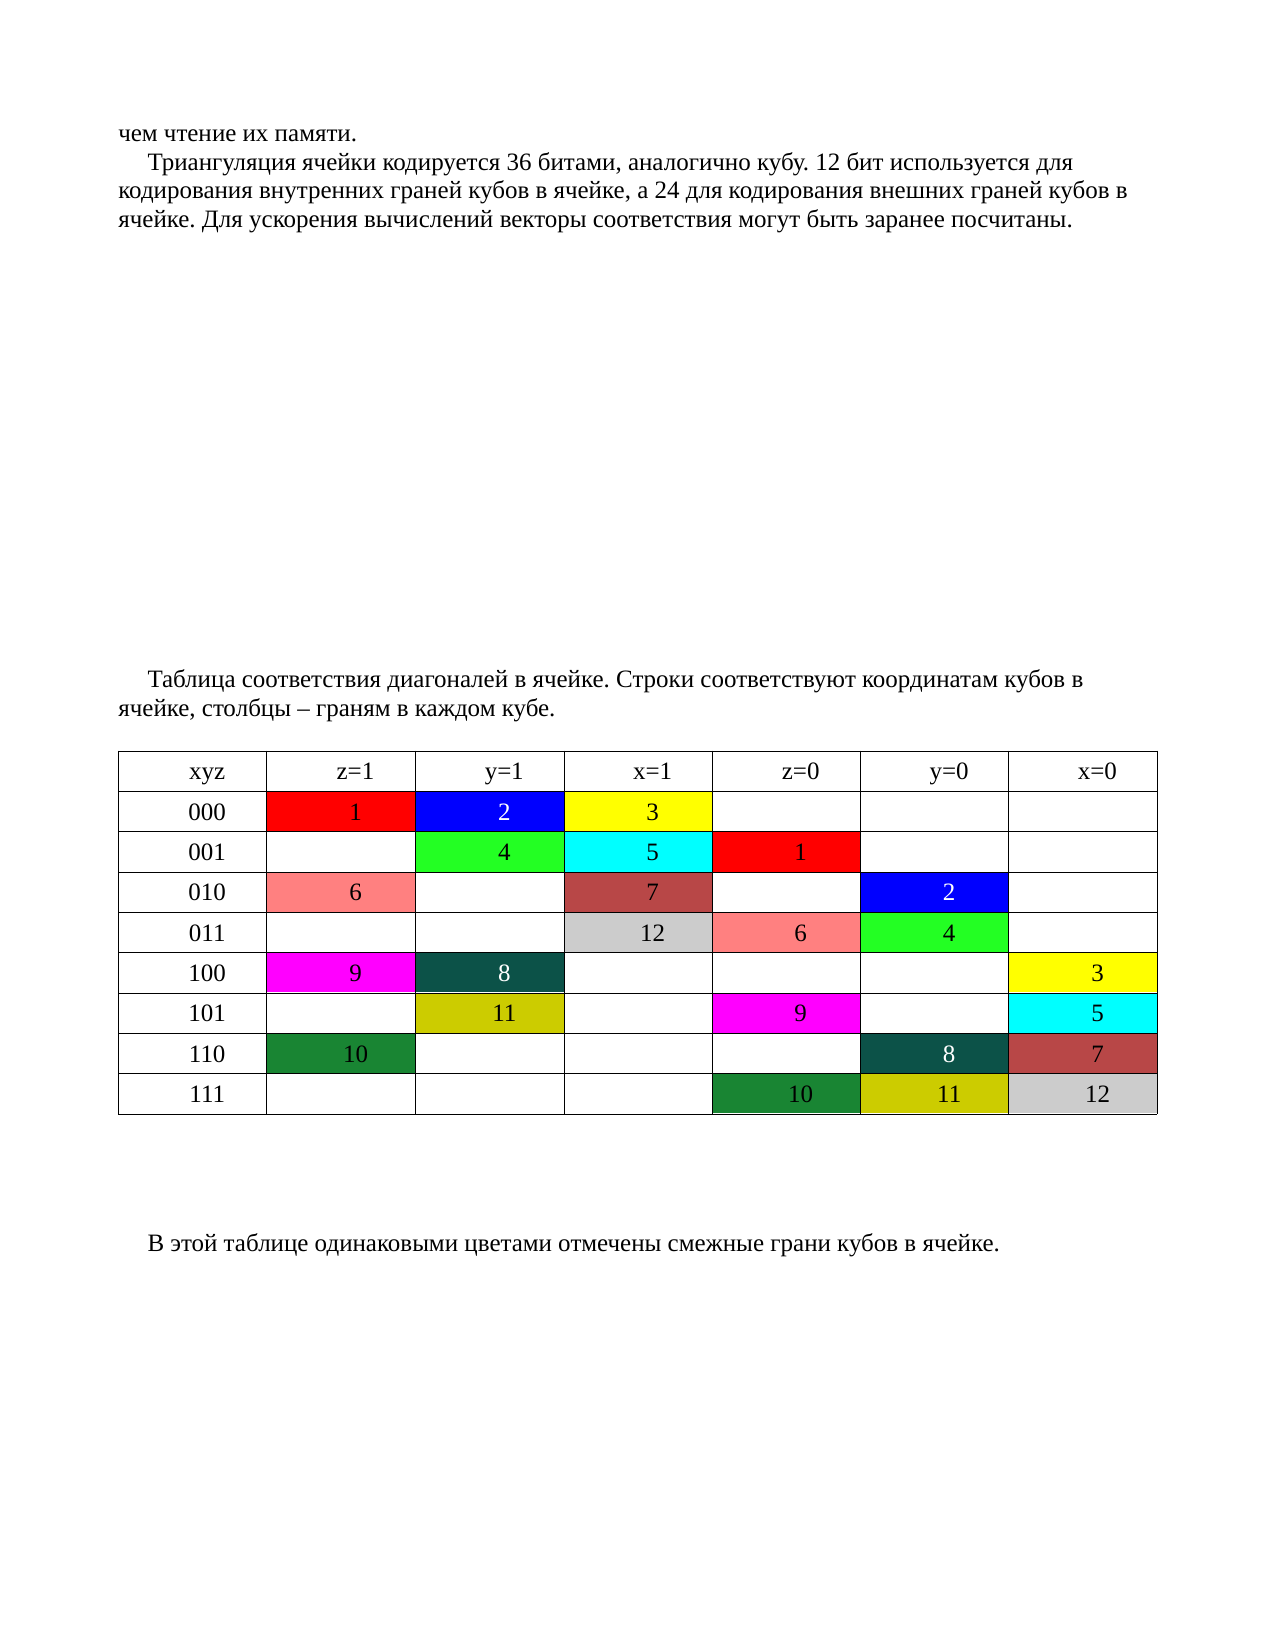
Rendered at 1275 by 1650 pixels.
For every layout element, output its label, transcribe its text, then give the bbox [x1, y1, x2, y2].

text чем чтение их памяти. [118, 118, 1157, 147]
table_cell 8 [416, 953, 564, 992]
table_cell [565, 1034, 712, 1073]
table_cell 4 [416, 832, 564, 872]
table_cell 000 [119, 792, 266, 831]
table_cell 6 [713, 913, 860, 952]
table_cell 2 [861, 873, 1008, 912]
table_cell 101 [119, 994, 266, 1033]
table_cell 7 [1009, 1034, 1157, 1073]
table_cell 011 [119, 913, 266, 952]
table_cell [565, 994, 712, 1033]
table_cell [713, 792, 860, 831]
table_cell [416, 913, 564, 952]
table_cell 10 [267, 1034, 415, 1073]
table_cell [267, 994, 415, 1033]
table_cell 110 [119, 1034, 266, 1073]
table_cell 6 [267, 873, 415, 912]
table_cell 3 [1009, 953, 1157, 992]
table_header x=0 [1009, 752, 1157, 791]
table_cell [267, 913, 415, 952]
table_cell [416, 1074, 564, 1113]
table_cell 2 [416, 792, 564, 831]
table_cell [267, 832, 415, 872]
table_cell 010 [119, 873, 266, 912]
table_cell [713, 953, 860, 992]
table_cell [861, 994, 1008, 1033]
table_cell [1009, 913, 1157, 952]
table_cell [565, 1074, 712, 1113]
text В этой таблице одинаковыми цветами отмечены смежные грани кубов в ячейке. [118, 1228, 1157, 1257]
table_cell 12 [565, 913, 712, 952]
table_cell [713, 1034, 860, 1073]
table_cell 11 [416, 994, 564, 1033]
table_cell 11 [861, 1074, 1008, 1113]
text Таблица соответствия диагоналей в ячейке. Строки соответствуют координатам кубов в ячейке, столбцы – граням в каждом кубе. [118, 664, 1157, 722]
table_header y=0 [861, 752, 1008, 791]
table_cell [1009, 792, 1157, 831]
table_cell 9 [267, 953, 415, 992]
table_cell 5 [565, 832, 712, 872]
table_cell [416, 873, 564, 912]
text Триангуляция ячейки кодируется 36 битами, аналогично кубу. 12 бит используется для кодирования внутренних граней кубов в ячейке, а 24 для кодирования внешних граней кубов в ячейке. Для ускорения вычислений векторы соответствия могут быть заранее посчитаны. [118, 147, 1157, 233]
table_header y=1 [416, 752, 564, 791]
table_header z=1 [267, 752, 415, 791]
table_cell 5 [1009, 994, 1157, 1033]
table_cell 12 [1009, 1074, 1157, 1113]
table_cell [861, 832, 1008, 872]
table_cell 1 [713, 832, 860, 872]
table_cell 111 [119, 1074, 266, 1113]
table_cell [1009, 832, 1157, 872]
table_cell [267, 1074, 415, 1113]
table_header x=1 [565, 752, 712, 791]
table_cell 4 [861, 913, 1008, 952]
table_cell [861, 953, 1008, 992]
table_cell [1009, 873, 1157, 912]
table_cell 3 [565, 792, 712, 831]
table_cell 1 [267, 792, 415, 831]
table_cell [861, 792, 1008, 831]
table_cell [565, 953, 712, 992]
table_cell [713, 873, 860, 912]
table_cell [416, 1034, 564, 1073]
table_cell 8 [861, 1034, 1008, 1073]
table_cell 9 [713, 994, 860, 1033]
table_cell 100 [119, 953, 266, 992]
table_cell 7 [565, 873, 712, 912]
table_cell 001 [119, 832, 266, 872]
table_cell 10 [713, 1074, 860, 1113]
table_header z=0 [713, 752, 860, 791]
table_header xyz [119, 752, 266, 791]
